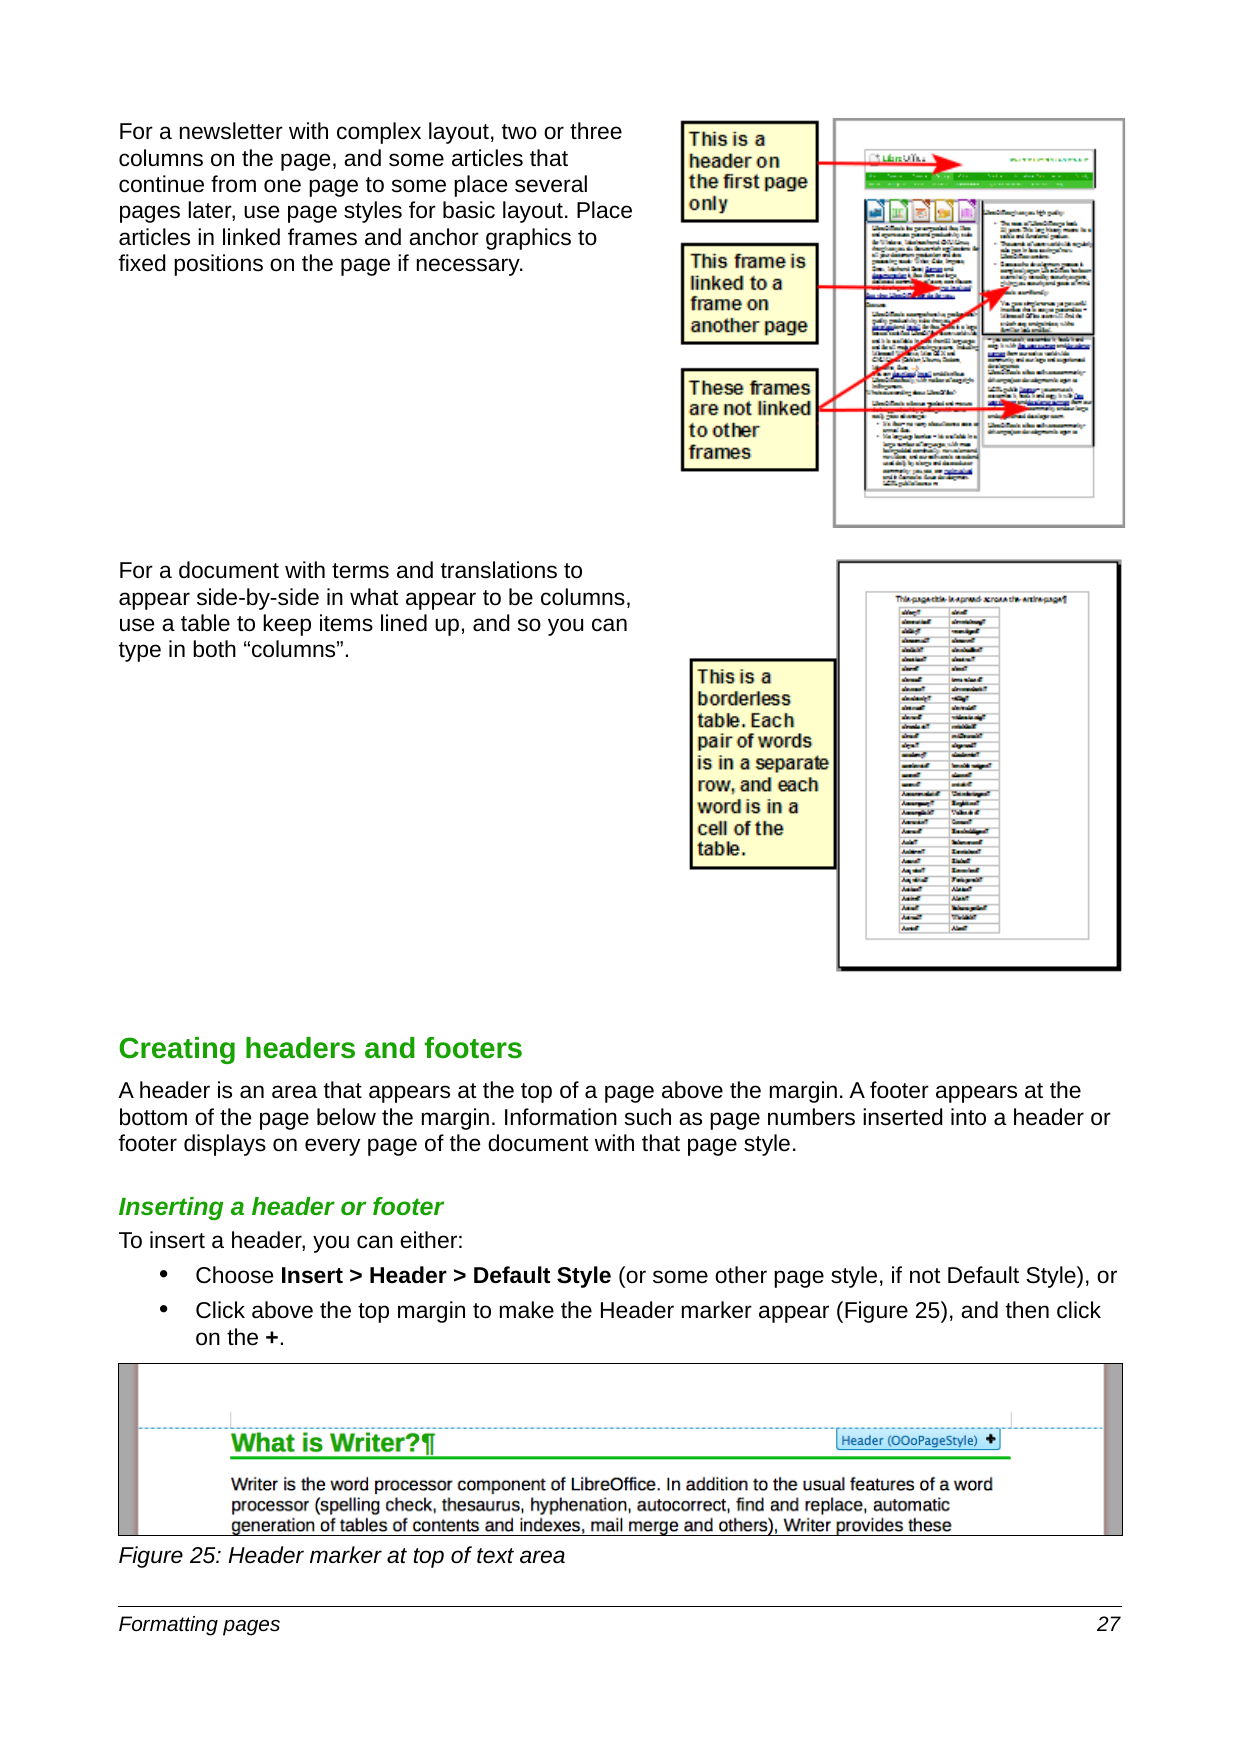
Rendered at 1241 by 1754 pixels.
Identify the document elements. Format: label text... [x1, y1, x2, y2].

text Figure 25: Header marker at top of text area [118, 1542, 1122, 1568]
list To insert a header, you can either: [118, 1227, 1122, 1253]
table_cell For a newsletter with complex layout, two or three columns on the page, and some articles that continue from one page to some place several pages later, use page styles for basic layout. Place articles in linked frames and anchor graphics to fixed positions on the page if necessary. [118, 118, 651, 557]
table_cell For a document with terms and translations to appear side-by-side in what appear to be columns, use a table to keep items lined up, and so you can type in both “columns”. [118, 557, 651, 1002]
subtitle Creating headers and footers [118, 1031, 1122, 1065]
list Choose Insert > Header > Default Style (or some other page style, if not Default Style), or [156, 1260, 1122, 1289]
text A header is an area that appears at the top of a page above the margin. A footer appears at the bottom of the page below the margin. Information such as page numbers inserted into a header or footer displays on every page of the document with that page style. [118, 1077, 1122, 1156]
table_cell [651, 118, 1125, 557]
picture [687, 557, 1126, 973]
table_cell [651, 557, 1125, 1002]
subtitle Inserting a header or footer [118, 1192, 1122, 1221]
picture [675, 118, 1126, 528]
list Click above the top margin to make the Header marker appear (Figure 25), and then click on the +. [156, 1295, 1122, 1351]
picture [119, 1364, 1122, 1535]
